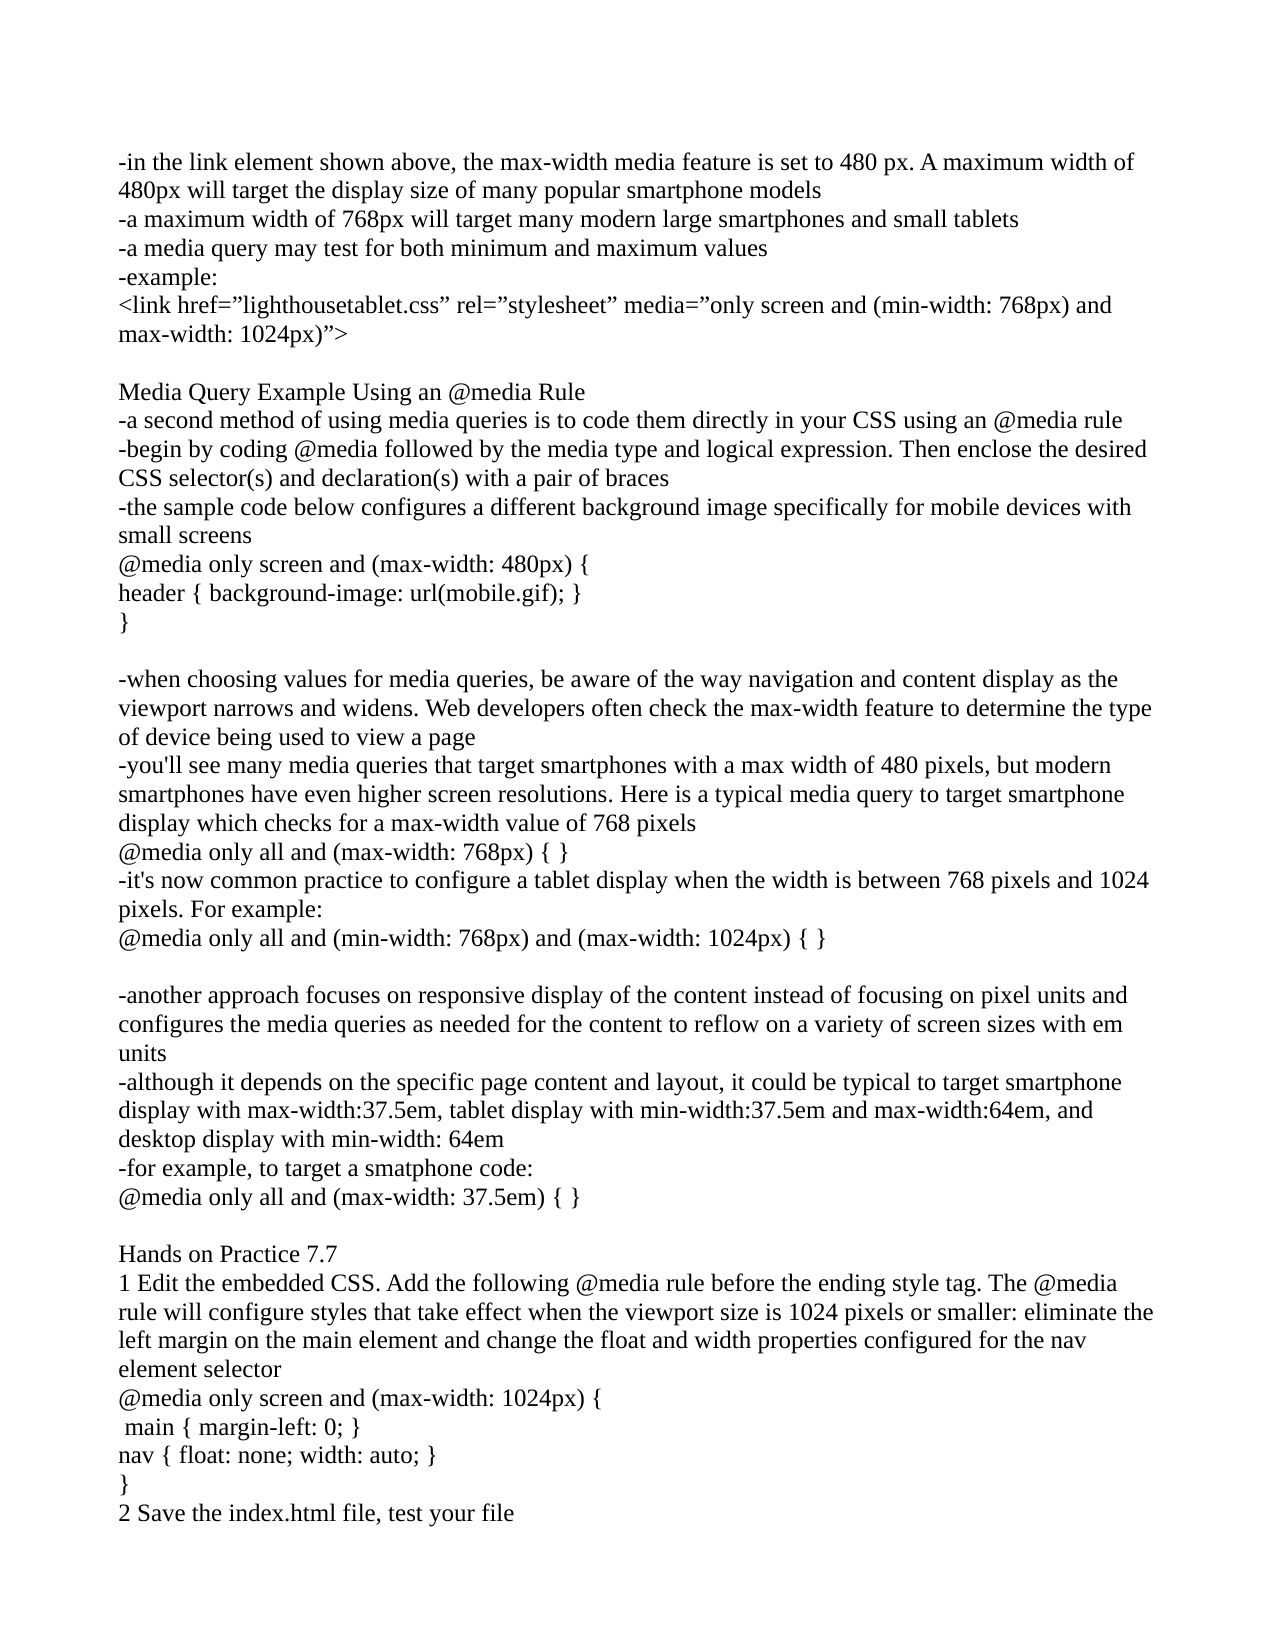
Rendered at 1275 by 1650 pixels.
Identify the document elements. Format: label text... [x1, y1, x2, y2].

text @media only all and (min-width: 768px) and (max-width: 1024px) { } [118, 923, 1157, 952]
text -the sample code below configures a different background image specifically for mobile devices with small screens [118, 492, 1157, 549]
text -example: [118, 262, 1157, 291]
text -begin by coding @media followed by the media type and logical expression. Then enclose the desired CSS selector(s) and declaration(s) with a pair of braces [118, 434, 1157, 492]
text Hands on Practice 7.7 [118, 1239, 1157, 1268]
text main { margin-left: 0; } [118, 1412, 1157, 1441]
text nav { float: none; width: auto; } [118, 1441, 1157, 1469]
text @media only all and (max-width: 37.5em) { } [118, 1182, 1157, 1211]
text -although it depends on the specific page content and layout, it could be typical to target smartphone display with max-width:37.5em, tablet display with min-width:37.5em and max-width:64em, and desktop display with min-width: 64em [118, 1067, 1157, 1153]
text @media only screen and (max-width: 1024px) { [118, 1383, 1157, 1412]
text } [118, 1469, 1157, 1498]
text -you'll see many media queries that target smartphones with a max width of 480 pixels, but modern smartphones have even higher screen resolutions. Here is a typical media query to target smartphone display which checks for a max-width value of 768 pixels [118, 751, 1157, 837]
text -a media query may test for both minimum and maximum values [118, 233, 1157, 262]
text @media only screen and (max-width: 480px) { [118, 549, 1157, 578]
text @media only all and (max-width: 768px) { } [118, 837, 1157, 866]
text header { background-image: url(mobile.gif); } [118, 578, 1157, 607]
text -a maximum width of 768px will target many modern large smartphones and small tablets [118, 204, 1157, 233]
text } [118, 607, 1157, 636]
text -for example, to target a smatphone code: [118, 1153, 1157, 1182]
text <link href=”lighthousetablet.css” rel=”stylesheet” media=”only screen and (min-width: 768px) and max-width: 1024px)”> [118, 291, 1157, 348]
text -when choosing values for media queries, be aware of the way navigation and content display as the viewport narrows and widens. Web developers often check the max-width feature to determine the type of device being used to view a page [118, 664, 1157, 751]
text -in the link element shown above, the max-width media feature is set to 480 px. A maximum width of 480px will target the display size of many popular smartphone models [118, 147, 1157, 204]
text 2 Save the index.html file, test your file [118, 1498, 1157, 1527]
text 1 Edit the embedded CSS. Add the following @media rule before the ending style tag. The @media rule will configure styles that take effect when the viewport size is 1024 pixels or smaller: eliminate the left margin on the main element and change the float and width properties configured for the nav element selector [118, 1268, 1157, 1383]
text -a second method of using media queries is to code them directly in your CSS using an @media rule [118, 406, 1157, 434]
text Media Query Example Using an @media Rule [118, 377, 1157, 406]
text -it's now common practice to configure a tablet display when the width is between 768 pixels and 1024 pixels. For example: [118, 866, 1157, 923]
text -another approach focuses on responsive display of the content instead of focusing on pixel units and configures the media queries as needed for the content to reflow on a variety of screen sizes with em units [118, 981, 1157, 1067]
